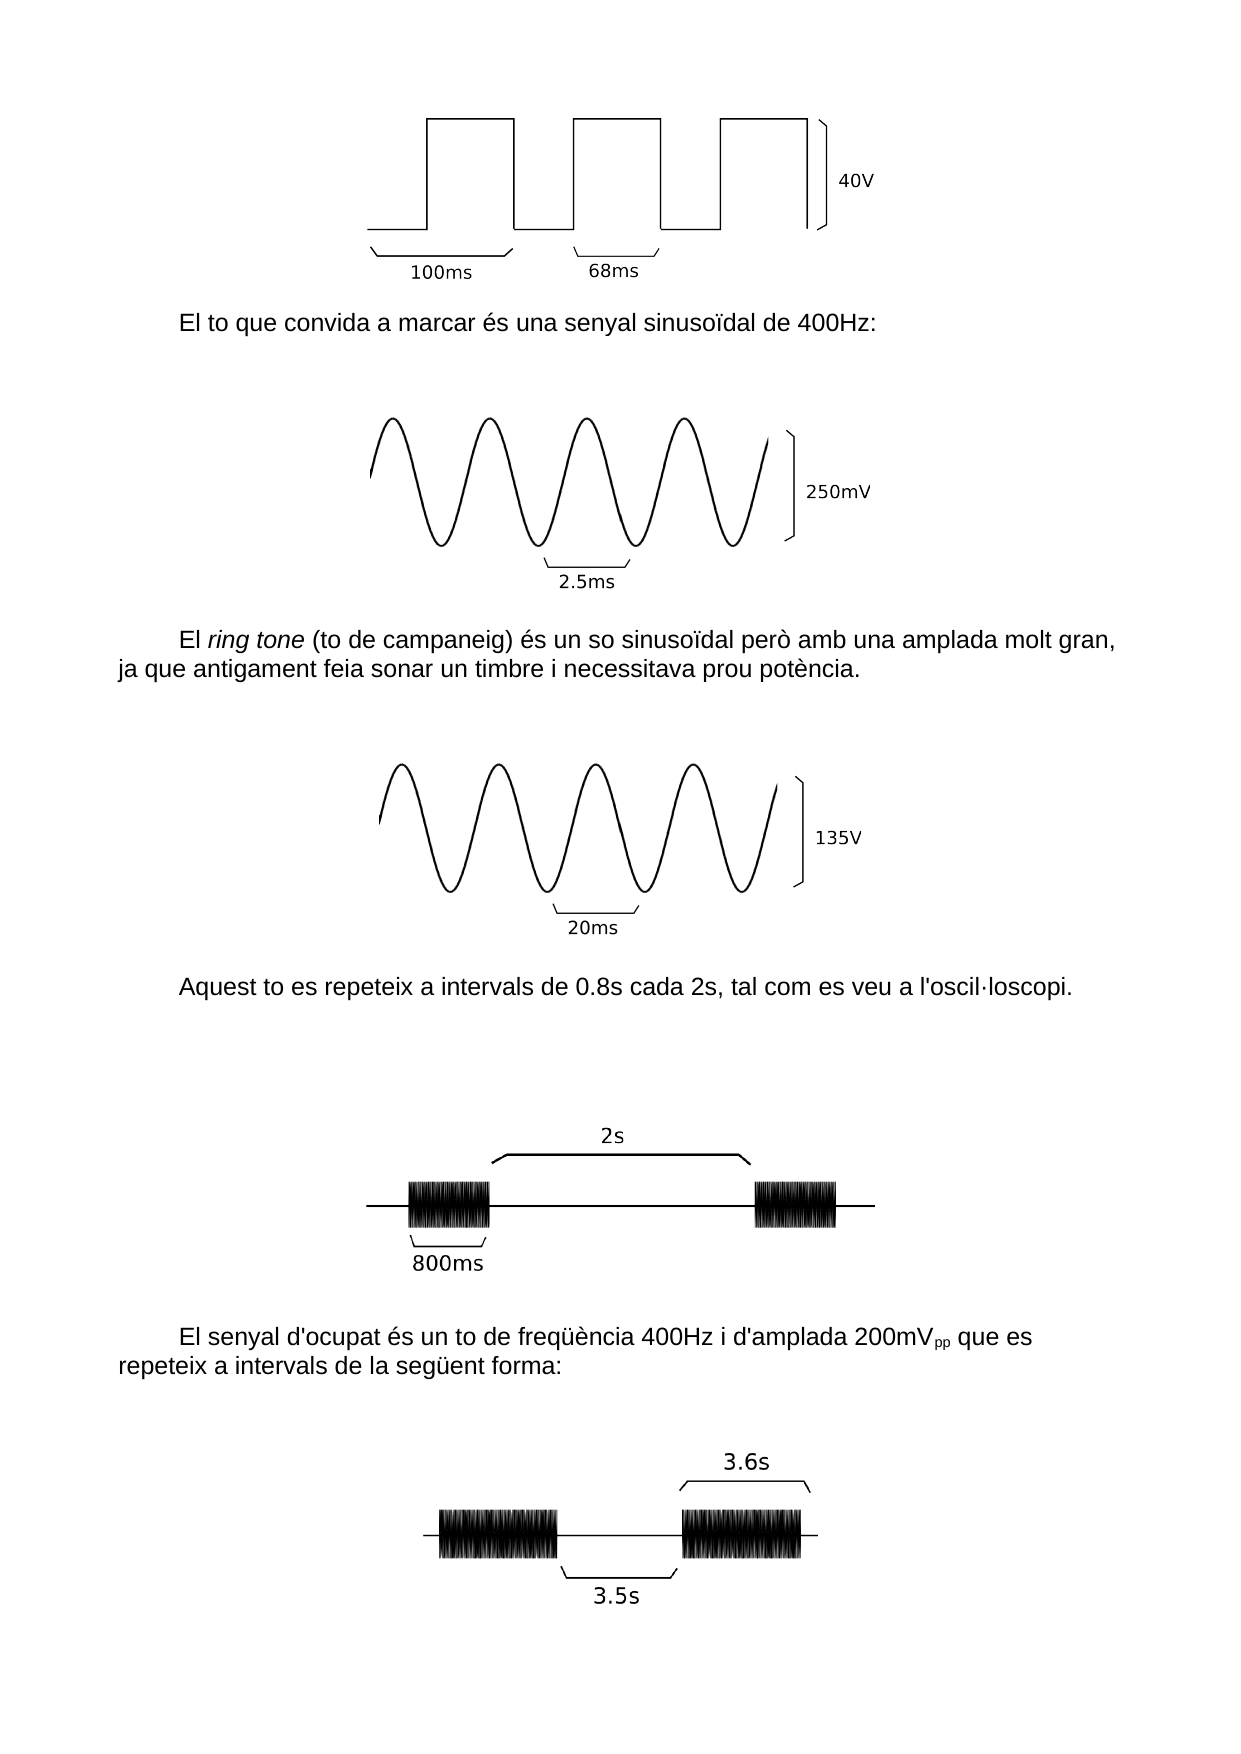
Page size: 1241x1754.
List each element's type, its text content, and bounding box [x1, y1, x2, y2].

picture [422, 1379, 818, 1628]
picture [379, 682, 862, 943]
picture [366, 118, 874, 279]
text El ring tone (to de campaneig) és un so sinusoïdal però amb una amplada molt gran, ja que antigament feia sonar un timbre i necessitava prou potència. [118, 625, 1122, 683]
picture [365, 1057, 876, 1294]
text Aquest to es repeteix a intervals de 0.8s cada 2s, tal com es veu a l'oscil·loscopi. [118, 972, 1122, 1000]
picture [370, 336, 870, 597]
text El to que convida a marcar és una senyal sinusoïdal de 400Hz: [118, 308, 1122, 337]
text El senyal d'ocupat és un to de freqüència 400Hz i d'amplada 200mVpp que es repeteix a intervals de la següent forma: [118, 1322, 1122, 1379]
